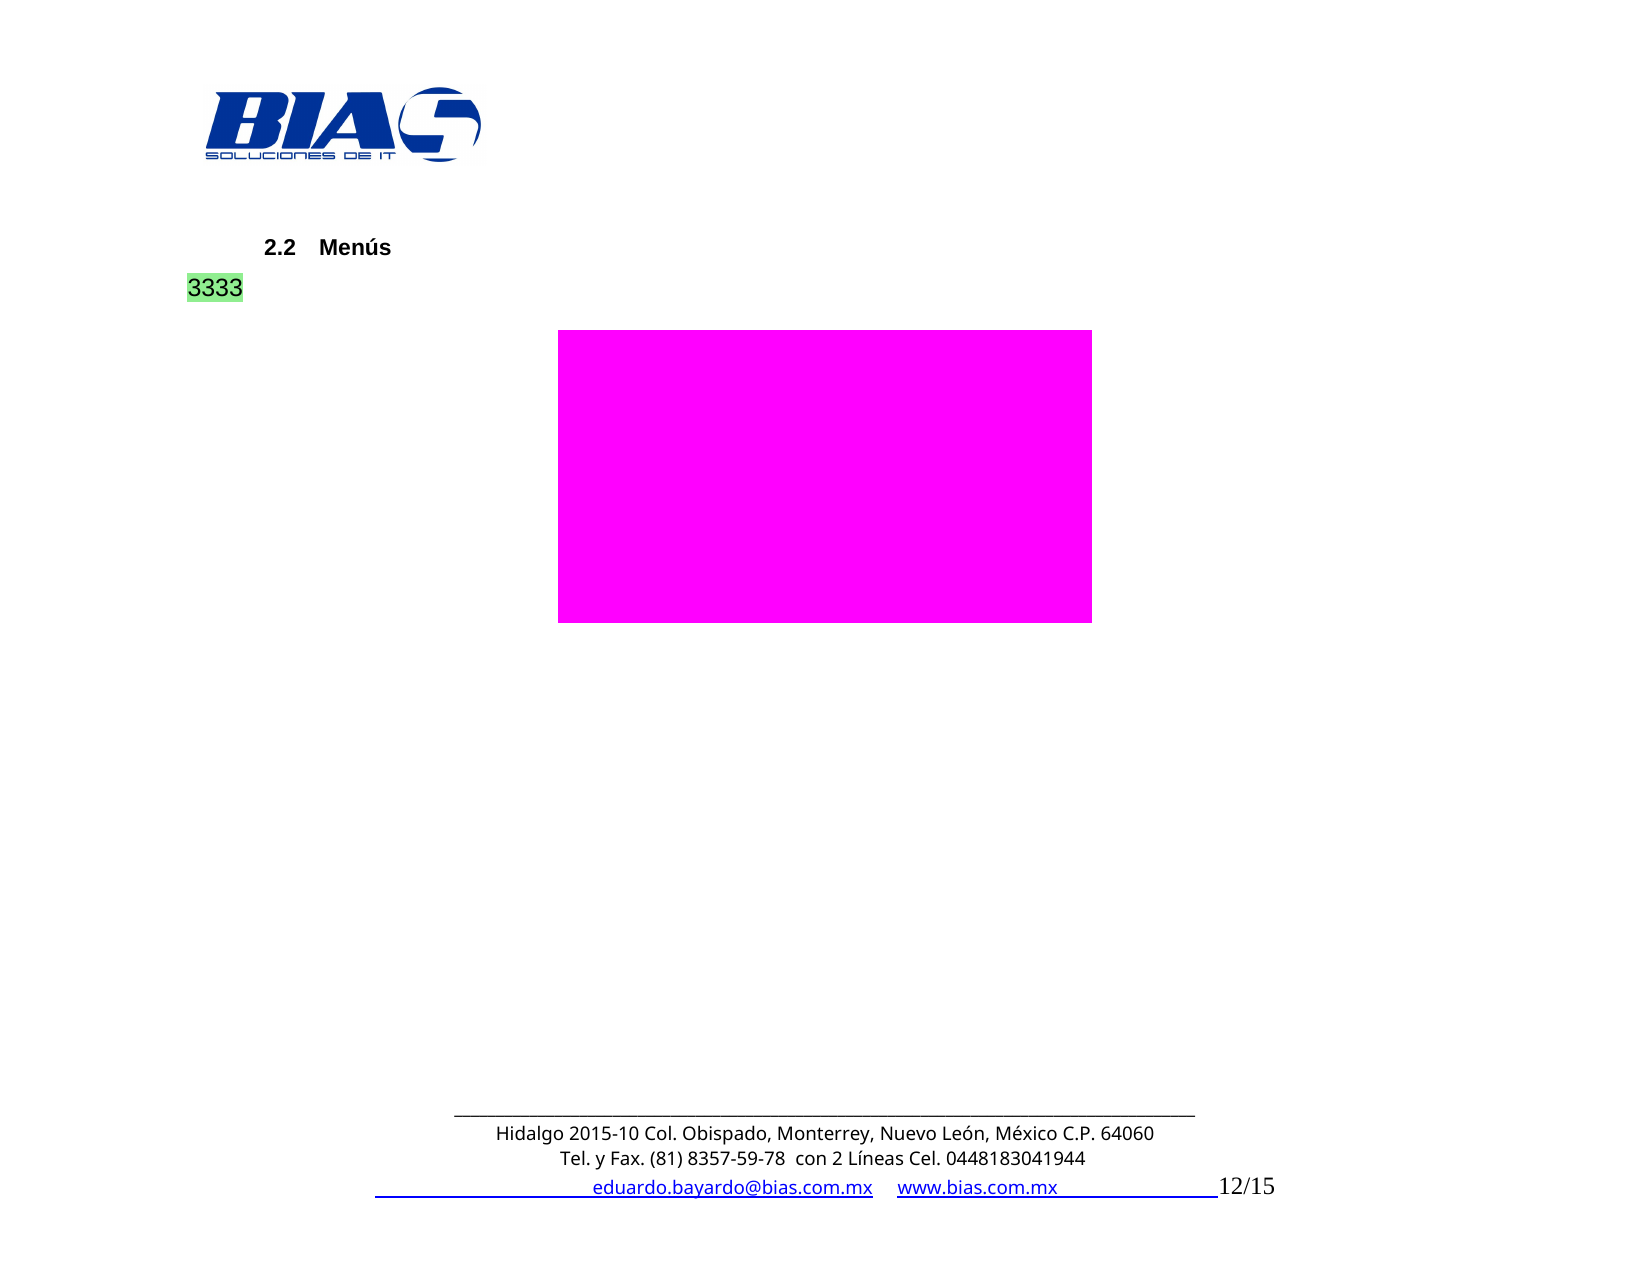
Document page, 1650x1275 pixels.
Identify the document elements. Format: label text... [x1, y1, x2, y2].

picture [203, 84, 487, 166]
subtitle Menús [244, 234, 1463, 260]
text 3333 [187, 273, 1463, 302]
